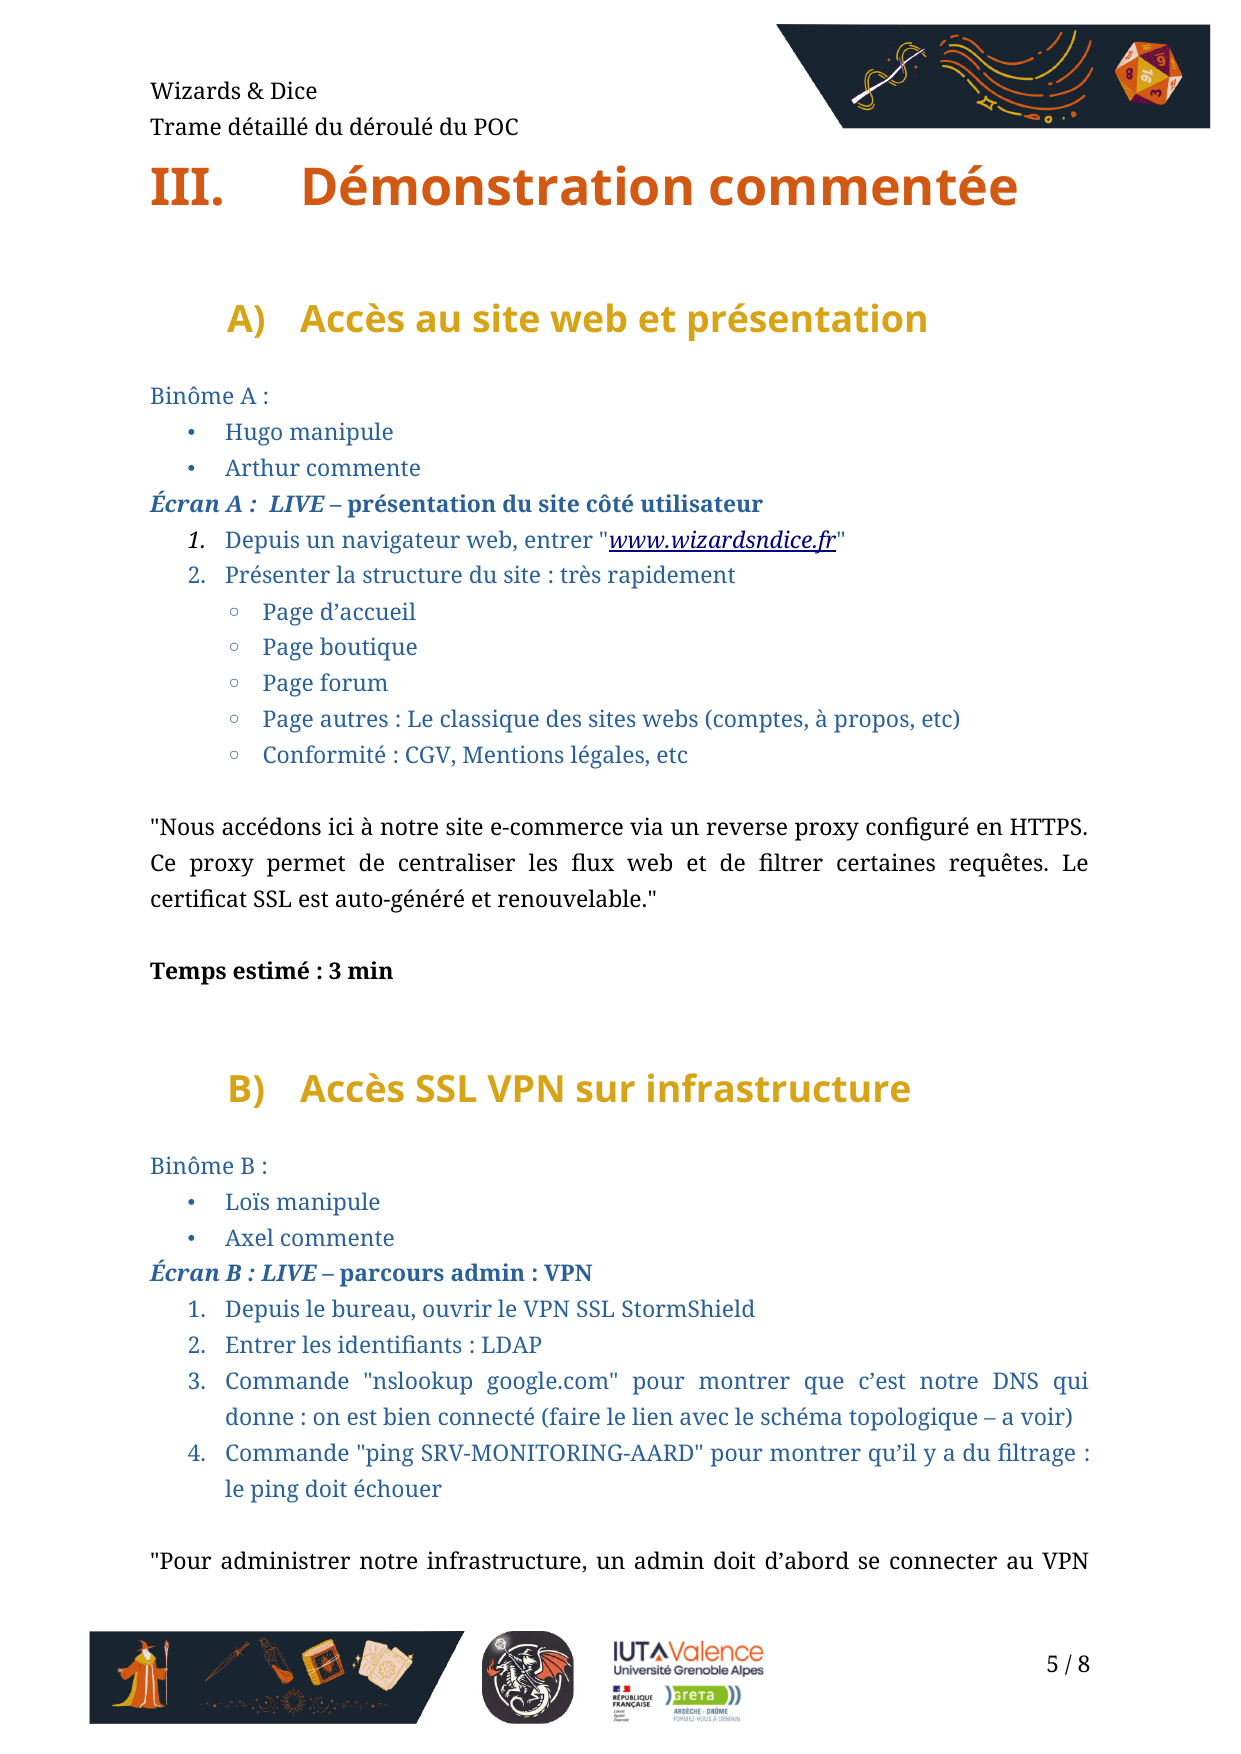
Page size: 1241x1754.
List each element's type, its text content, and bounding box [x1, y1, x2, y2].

list Entrer les identifiants : LDAP [187, 1329, 1090, 1361]
text Écran B : LIVE – parcours admin : VPN [150, 1257, 1090, 1289]
list Axel commente [187, 1221, 1090, 1253]
text Temps estimé : 3 min [150, 955, 1090, 986]
list Hugo manipule [187, 416, 1090, 447]
list Depuis un navigateur web, entrer "www.wizardsndice.fr" [187, 523, 1090, 555]
text "Pour administrer notre infrastructure, un admin doit d’abord se connecter au VPN [150, 1545, 1090, 1576]
list Commande "nslookup google.com" pour montrer que c’est notre DNS qui donne : on est bien connecté (faire le lien avec le schéma topologique – a voir) [187, 1365, 1090, 1432]
list Commande "ping SRV-MONITORING-AARD" pour montrer qu’il y a du filtrage : le ping doit échouer [187, 1437, 1090, 1504]
list Page boutique [225, 631, 1090, 663]
list Arthur commente [187, 452, 1090, 483]
list Page autres : Le classique des sites webs (comptes, à propos, etc) [225, 703, 1090, 734]
list Loïs manipule [187, 1186, 1090, 1217]
subtitle Accès au site web et présentation [227, 293, 1090, 344]
list Conformité : CGV, Mentions légales, etc [225, 739, 1090, 770]
picture [81, 1620, 788, 1733]
list Page forum [225, 667, 1090, 698]
text Binôme B : [150, 1149, 1090, 1181]
list Page d’accueil [225, 595, 1090, 627]
text Binôme A : [150, 380, 1090, 411]
subtitle Accès SSL VPN sur infrastructure [227, 1063, 1090, 1114]
list Présenter la structure du site : très rapidement [187, 559, 1090, 591]
text "Nous accédons ici à notre site e-commerce via un reverse proxy configuré en HTTPS. Ce proxy permet de centraliser les flux web et de filtrer certaines requêtes. Le certificat SSL est auto-généré et renouvelable." [150, 811, 1090, 914]
picture [771, 21, 1218, 131]
subtitle Démonstration commentée [150, 150, 1090, 221]
list Depuis le bureau, ouvrir le VPN SSL StormShield [187, 1293, 1090, 1324]
text Écran A : LIVE – présentation du site côté utilisateur [150, 488, 1090, 519]
